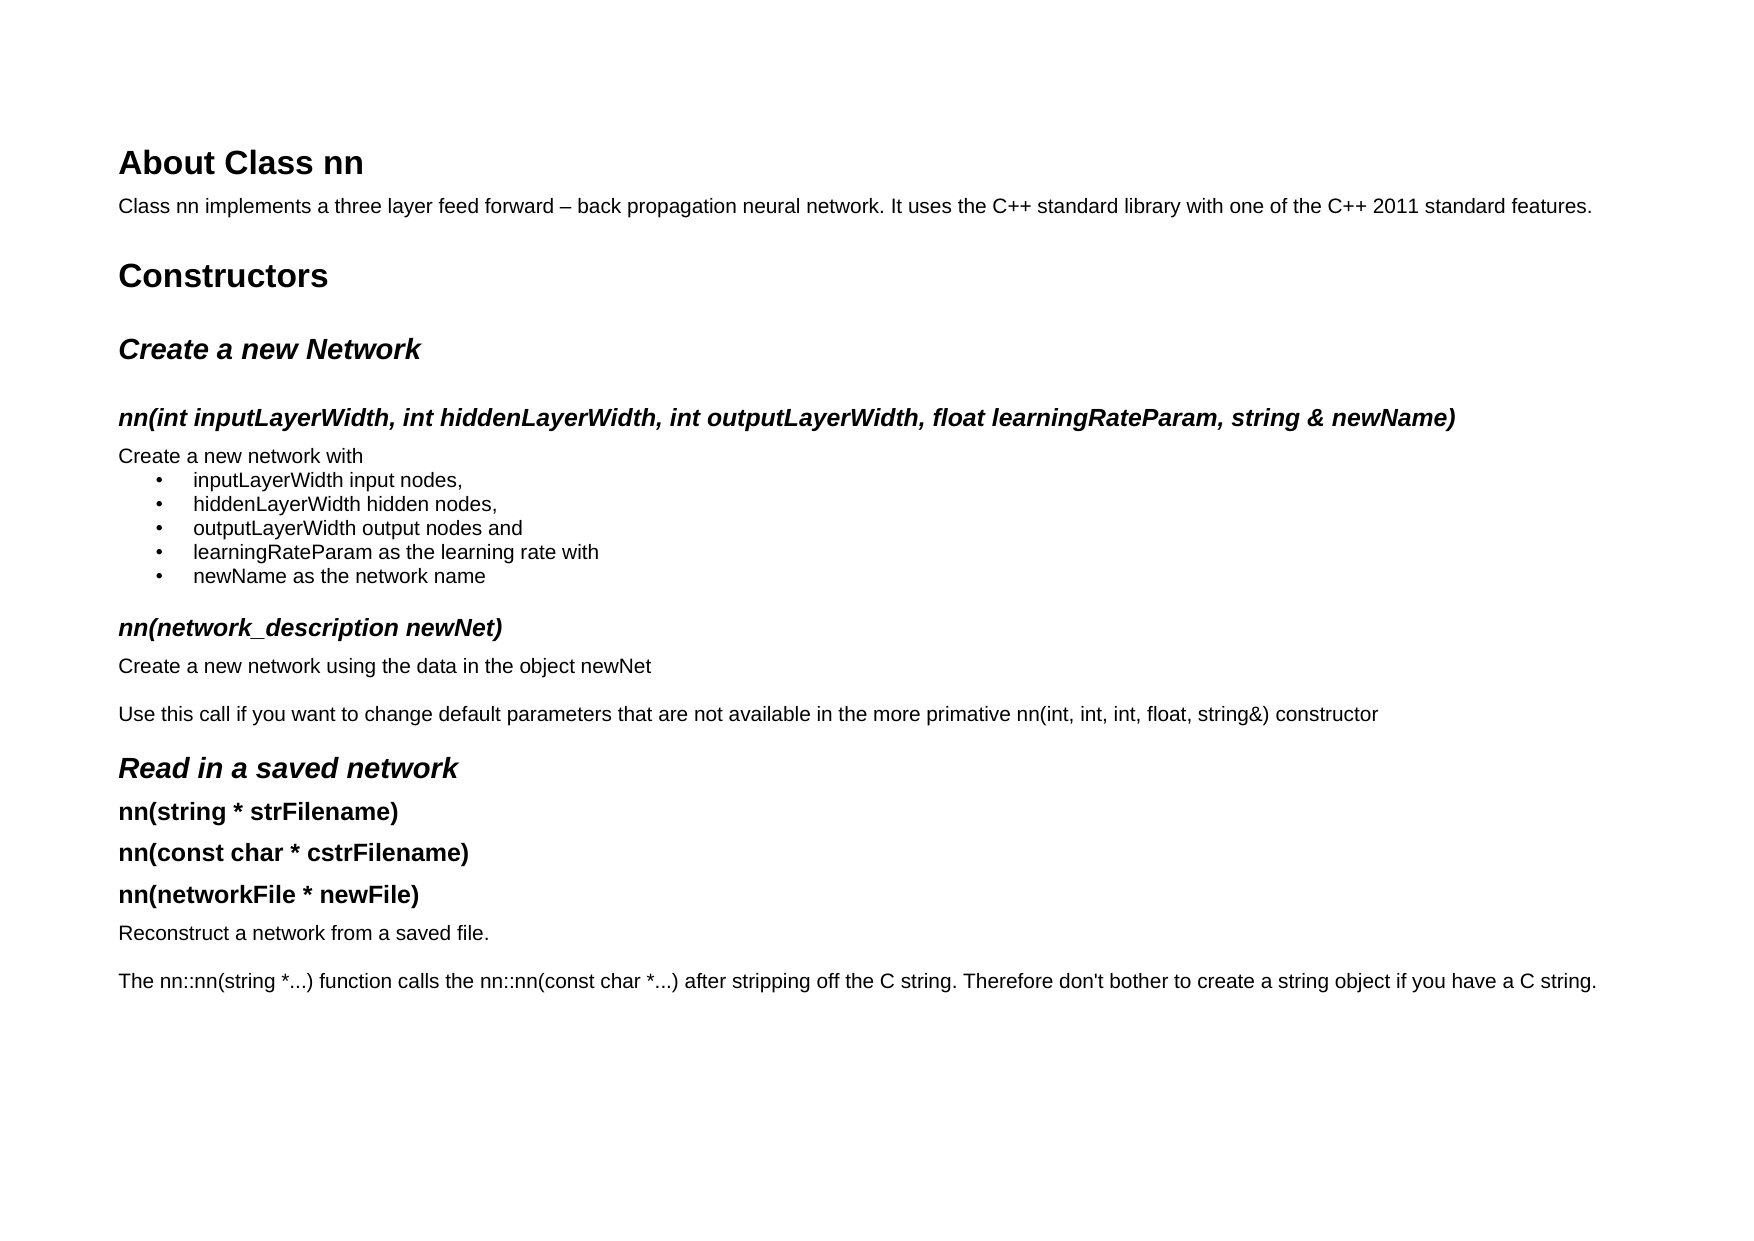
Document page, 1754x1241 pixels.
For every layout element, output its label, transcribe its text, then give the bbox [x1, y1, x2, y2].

list hiddenLayerWidth hidden nodes, [156, 492, 1636, 516]
text nn(networkFile * newFile) [118, 880, 1636, 908]
text Create a new network using the data in the object newNet [118, 654, 1636, 678]
list newName as the network name [156, 564, 1636, 588]
subtitle Constructors [118, 256, 1636, 294]
list inputLayerWidth input nodes, [156, 468, 1636, 492]
list learningRateParam as the learning rate with [156, 540, 1636, 564]
subtitle nn(network_description newNet) [118, 613, 1636, 642]
subtitle nn(int inputLayerWidth, int hiddenLayerWidth, int outputLayerWidth, float learningRateParam, string & newName) [118, 403, 1636, 431]
text Use this call if you want to change default parameters that are not available in the more primative nn(int, int, int, float, string&) constructor [118, 702, 1636, 726]
text The nn::nn(string *...) function calls the nn::nn(const char *...) after stripping off the C string. Therefore don't bother to create a string object if you have a C string. [118, 969, 1636, 993]
text nn(const char * cstrFilename) [118, 838, 1636, 867]
list outputLayerWidth output nodes and [156, 516, 1636, 540]
text Create a new network with [118, 444, 1636, 468]
subtitle About Class nn [118, 143, 1636, 182]
subtitle Read in a saved network [118, 751, 1636, 785]
text Reconstruct a network from a saved file. [118, 921, 1636, 945]
text Class nn implements a three layer feed forward – back propagation neural network. It uses the C++ standard library with one of the C++ 2011 standard features. [118, 194, 1636, 218]
subtitle Create a new Network [118, 332, 1636, 365]
text nn(string * strFilename) [118, 797, 1636, 826]
